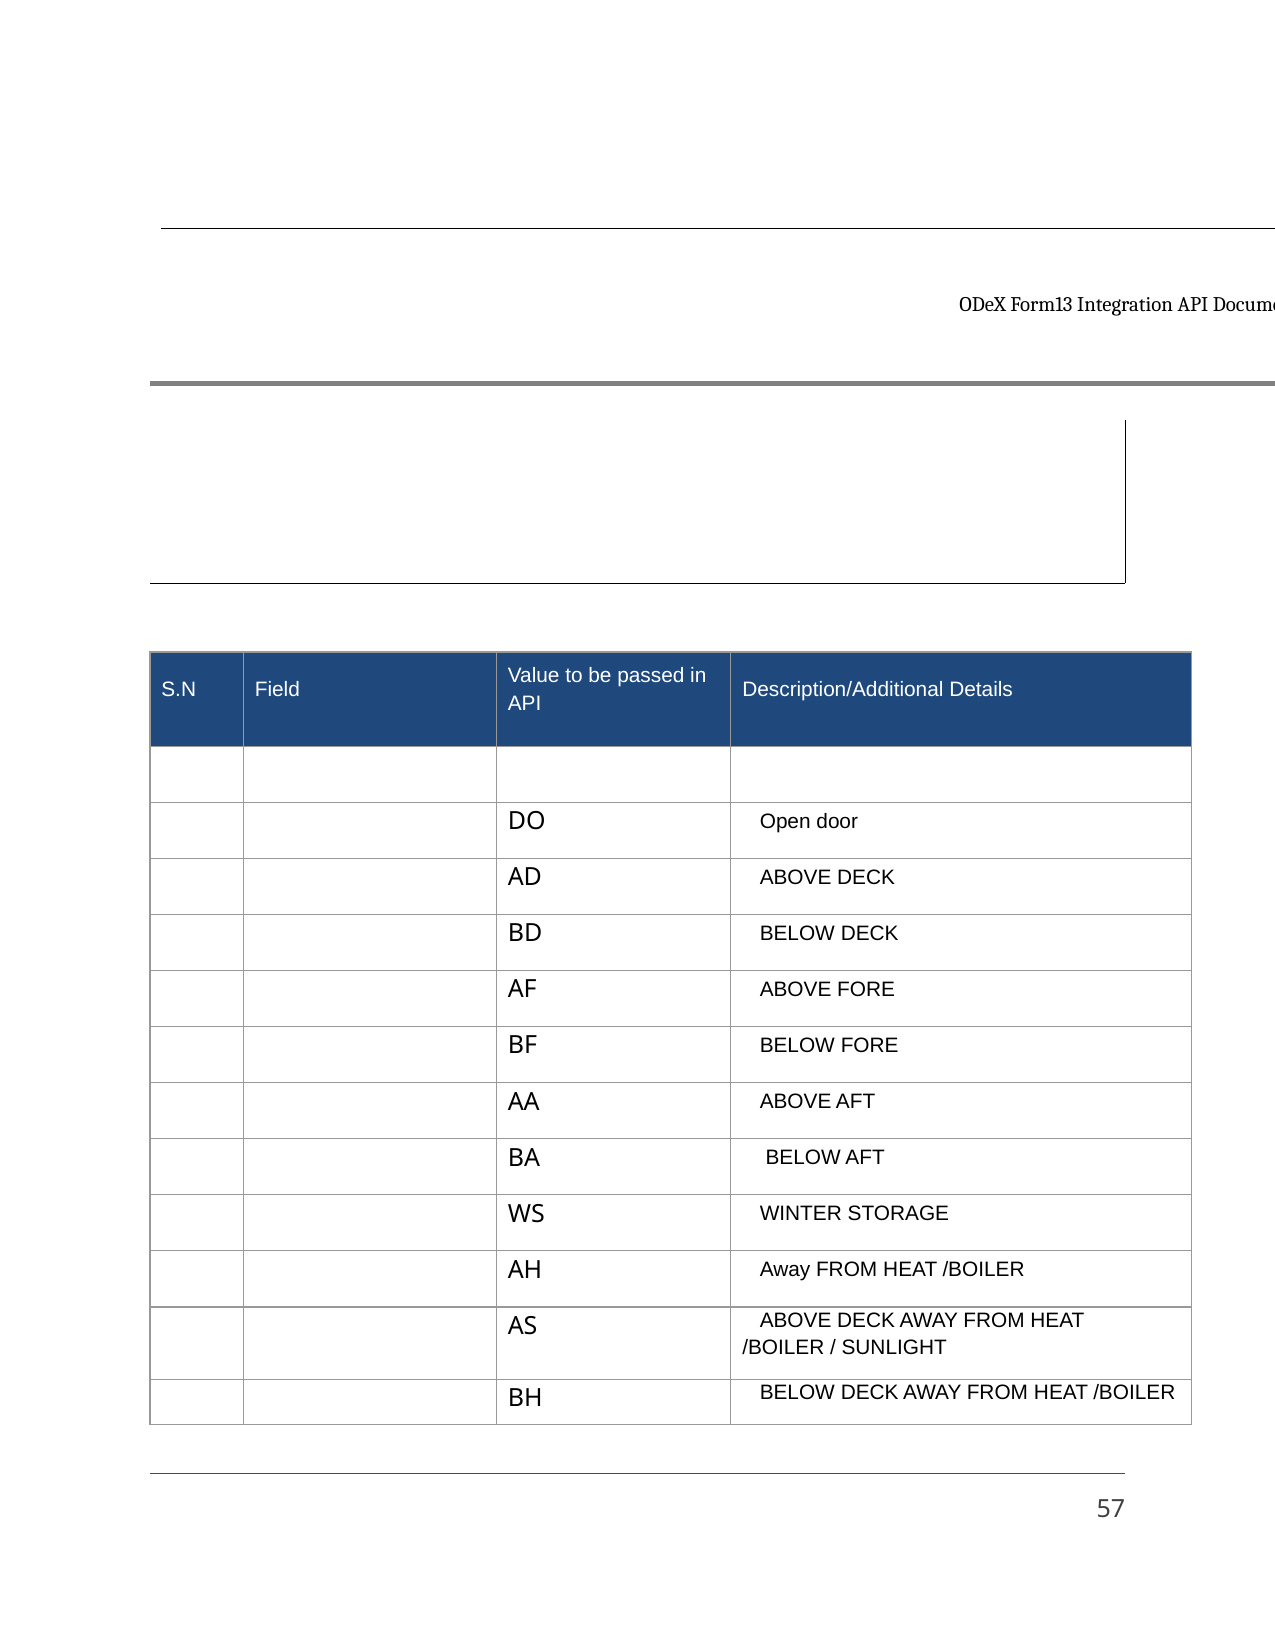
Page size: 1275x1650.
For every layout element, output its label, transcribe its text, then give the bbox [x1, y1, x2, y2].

table_cell [244, 915, 496, 970]
table_cell BELOW DECK [731, 915, 1191, 970]
table_cell AS [497, 1308, 730, 1379]
table_cell DO [497, 803, 730, 858]
table_cell [151, 915, 243, 970]
table_cell [244, 1380, 496, 1424]
table_cell AF [497, 971, 730, 1026]
table_cell [151, 859, 243, 914]
table_cell [244, 747, 496, 802]
table_cell [151, 803, 243, 858]
table_cell BELOW FORE [731, 1027, 1191, 1082]
table_cell AH [497, 1251, 730, 1306]
table_cell BH [497, 1380, 730, 1424]
table_cell [151, 1083, 243, 1138]
table_cell [151, 971, 243, 1026]
table_cell BD [497, 915, 730, 970]
table_cell BELOW DECK AWAY FROM HEAT /BOILER [731, 1380, 1191, 1424]
table_cell AD [497, 859, 730, 914]
table_cell [244, 1027, 496, 1082]
table_cell BELOW AFT [731, 1139, 1191, 1194]
table_cell [244, 1308, 496, 1379]
table_cell [244, 971, 496, 1026]
table_cell Away FROM HEAT /BOILER [731, 1251, 1191, 1306]
table_cell [151, 1027, 243, 1082]
table_cell [244, 1083, 496, 1138]
table_cell [151, 1139, 243, 1194]
table_header Field [244, 653, 496, 746]
table_cell [244, 1251, 496, 1306]
table_cell AA [497, 1083, 730, 1138]
table_cell Open door [731, 803, 1191, 858]
table_cell [244, 1139, 496, 1194]
table_cell [151, 747, 243, 802]
table_cell ABOVE DECK [731, 859, 1191, 914]
table_cell BA [497, 1139, 730, 1194]
table_cell [497, 747, 730, 802]
table_cell ABOVE AFT [731, 1083, 1191, 1138]
table_header Value to be passed in API [497, 653, 730, 746]
table_cell ABOVE DECK AWAY FROM HEAT /BOILER / SUNLIGHT [731, 1308, 1191, 1379]
table_cell [244, 803, 496, 858]
table_cell WS [497, 1195, 730, 1250]
table_cell [151, 1380, 243, 1424]
table_cell [151, 1308, 243, 1379]
table_header Description/Additional Details [731, 653, 1191, 746]
table_cell [244, 1195, 496, 1250]
table_header S.N [151, 653, 243, 746]
table_cell [731, 747, 1191, 802]
table_cell [244, 859, 496, 914]
table_cell WINTER STORAGE [731, 1195, 1191, 1250]
table_cell BF [497, 1027, 730, 1082]
table_cell ABOVE FORE [731, 971, 1191, 1026]
table_cell [151, 1251, 243, 1306]
table_cell [151, 1195, 243, 1250]
